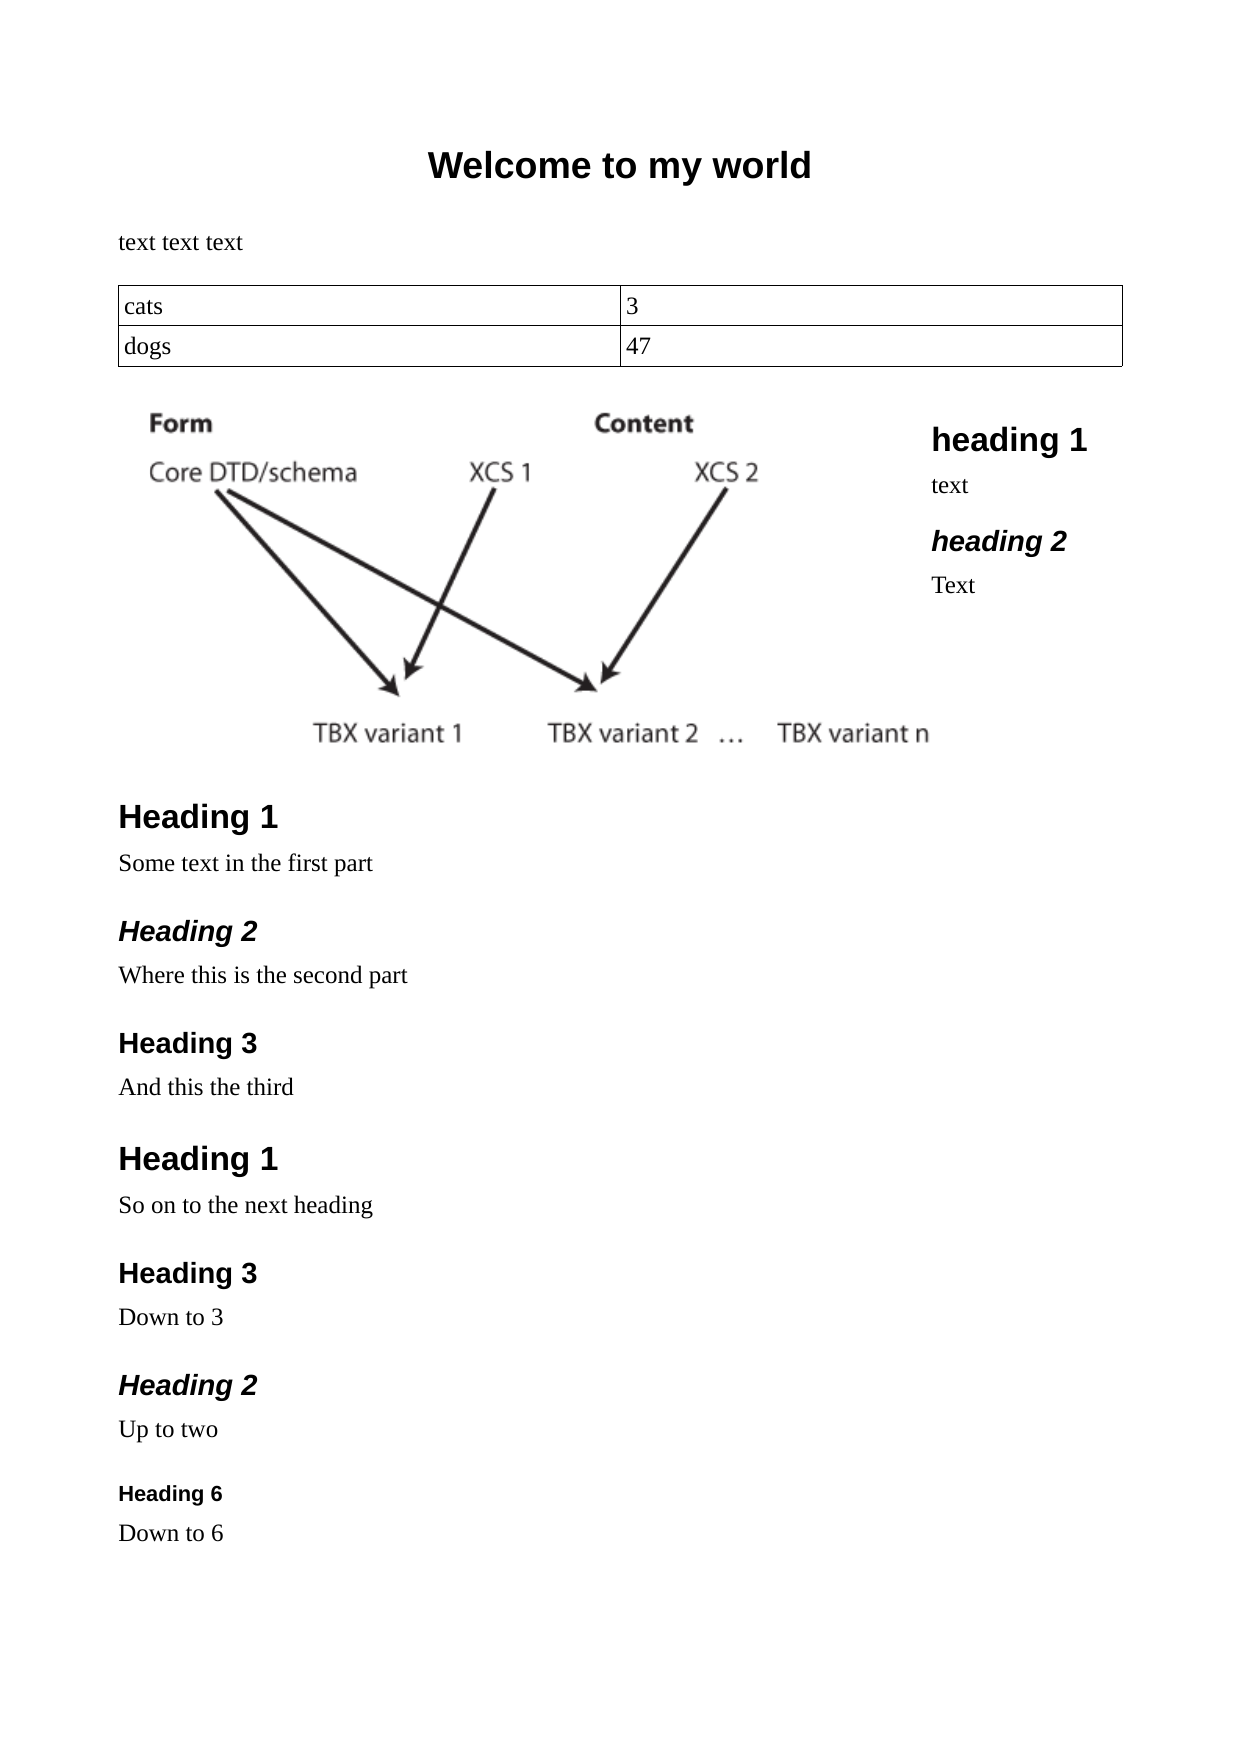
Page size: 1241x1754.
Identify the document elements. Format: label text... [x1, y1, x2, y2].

subtitle Heading 6 [118, 1481, 1122, 1506]
text Up to two [118, 1414, 1122, 1443]
subtitle Heading 2 [118, 914, 1122, 948]
table_header 3 [621, 286, 1122, 325]
text [118, 471, 149, 499]
text And this the third [118, 1072, 1122, 1101]
subtitle Heading 3 [118, 1026, 1122, 1060]
title Welcome to my world [118, 143, 1122, 186]
text Down to 6 [118, 1518, 1122, 1547]
table_cell 47 [621, 326, 1122, 366]
text Down to 3 [118, 1302, 1122, 1331]
subtitle heading 2 [931, 524, 1122, 558]
subtitle Heading 3 [118, 1256, 1122, 1289]
text text text text [118, 227, 1122, 256]
subtitle Heading 1 [118, 797, 1122, 835]
subtitle Heading 1 [118, 1139, 1122, 1177]
text Where this is the second part [118, 960, 1122, 989]
table_cell dogs [119, 326, 620, 366]
picture [149, 407, 931, 749]
text [118, 570, 149, 599]
subtitle heading 1 [931, 419, 1122, 458]
subtitle [118, 524, 149, 558]
table_header cats [119, 286, 620, 325]
text Some text in the first part [118, 848, 1122, 877]
subtitle Heading 2 [118, 1368, 1122, 1402]
text So on to the next heading [118, 1190, 1122, 1218]
subtitle [118, 419, 149, 458]
text Text [931, 570, 1122, 599]
text text [931, 471, 1122, 499]
